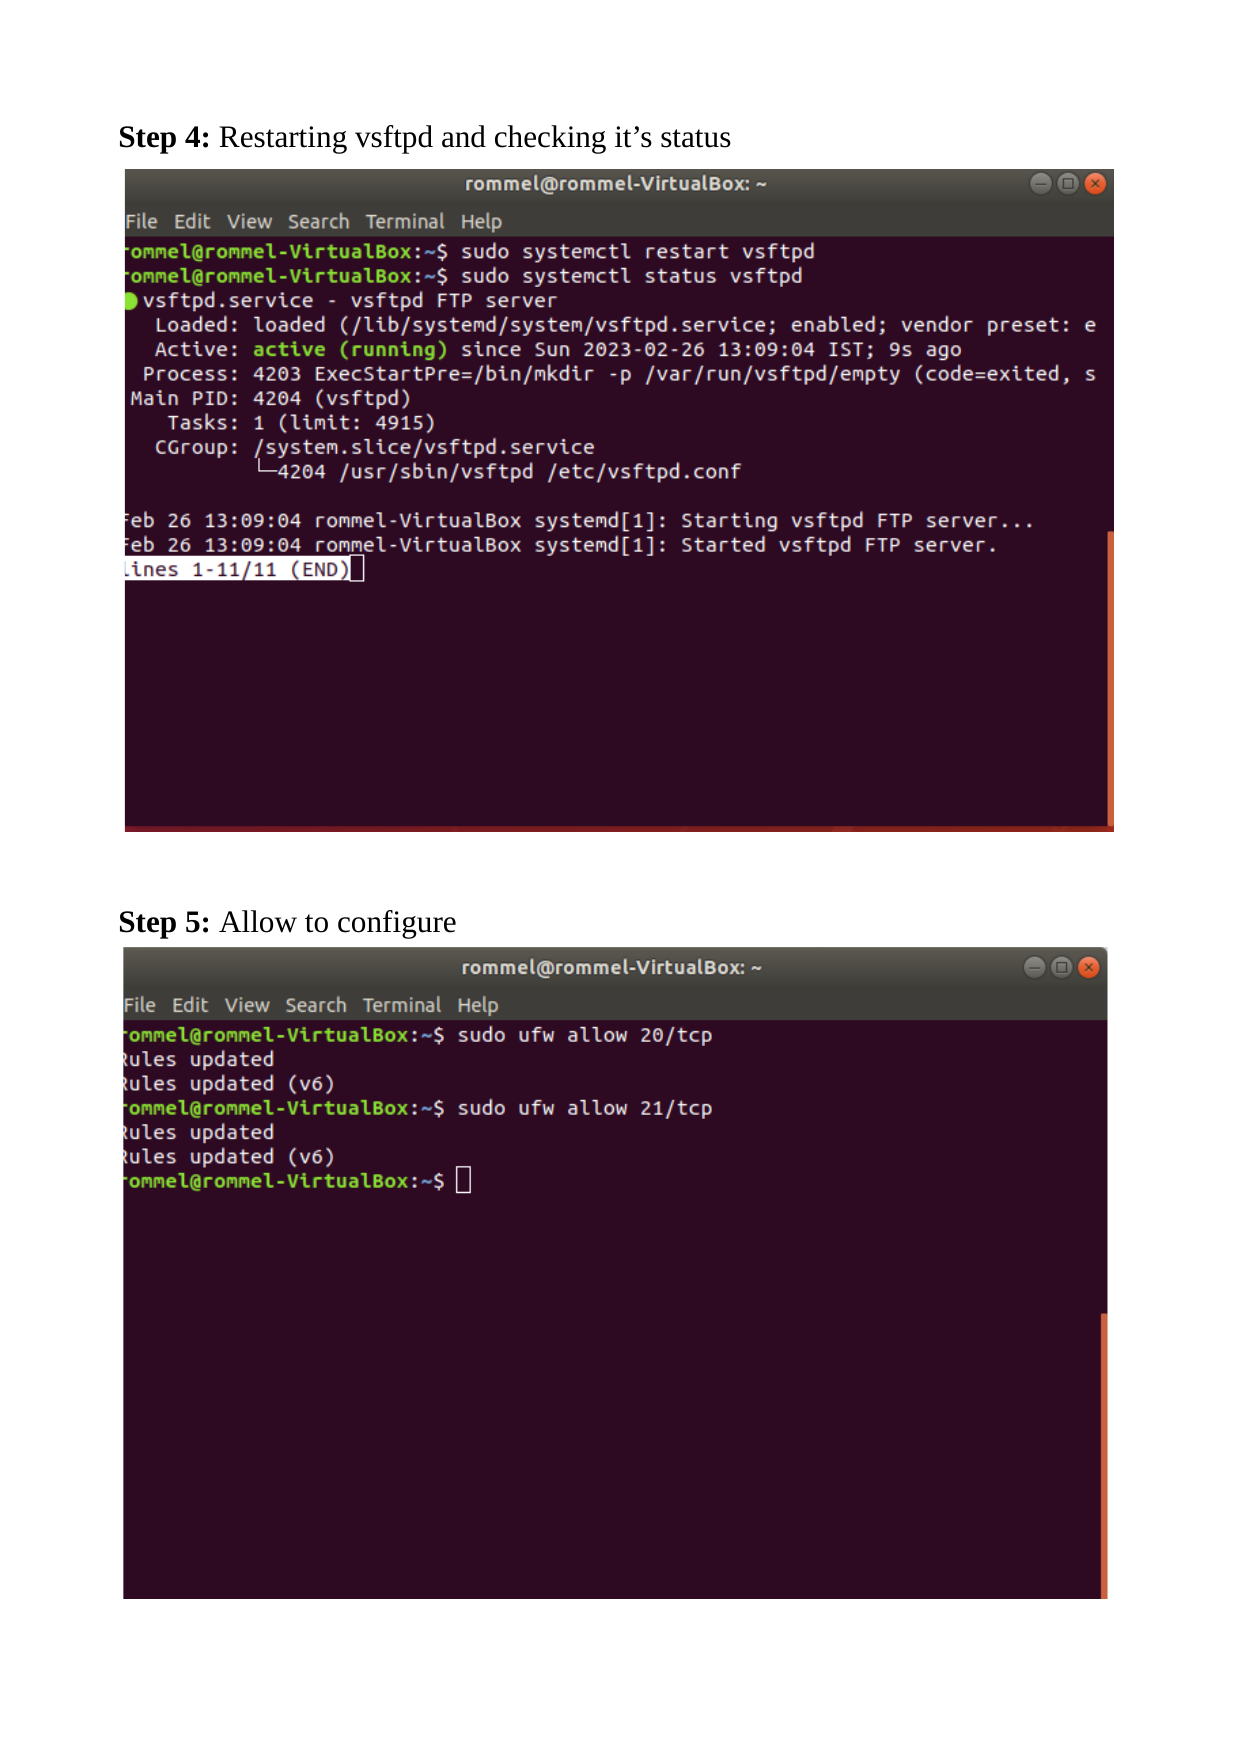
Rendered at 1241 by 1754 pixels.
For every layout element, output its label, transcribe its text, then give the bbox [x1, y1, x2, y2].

text Step 5: Allow to configure [118, 154, 1122, 939]
picture [609, 947, 1108, 1462]
picture [613, 169, 1114, 721]
text Step 4: Restarting vsftpd and checking it’s status [118, 118, 1122, 154]
